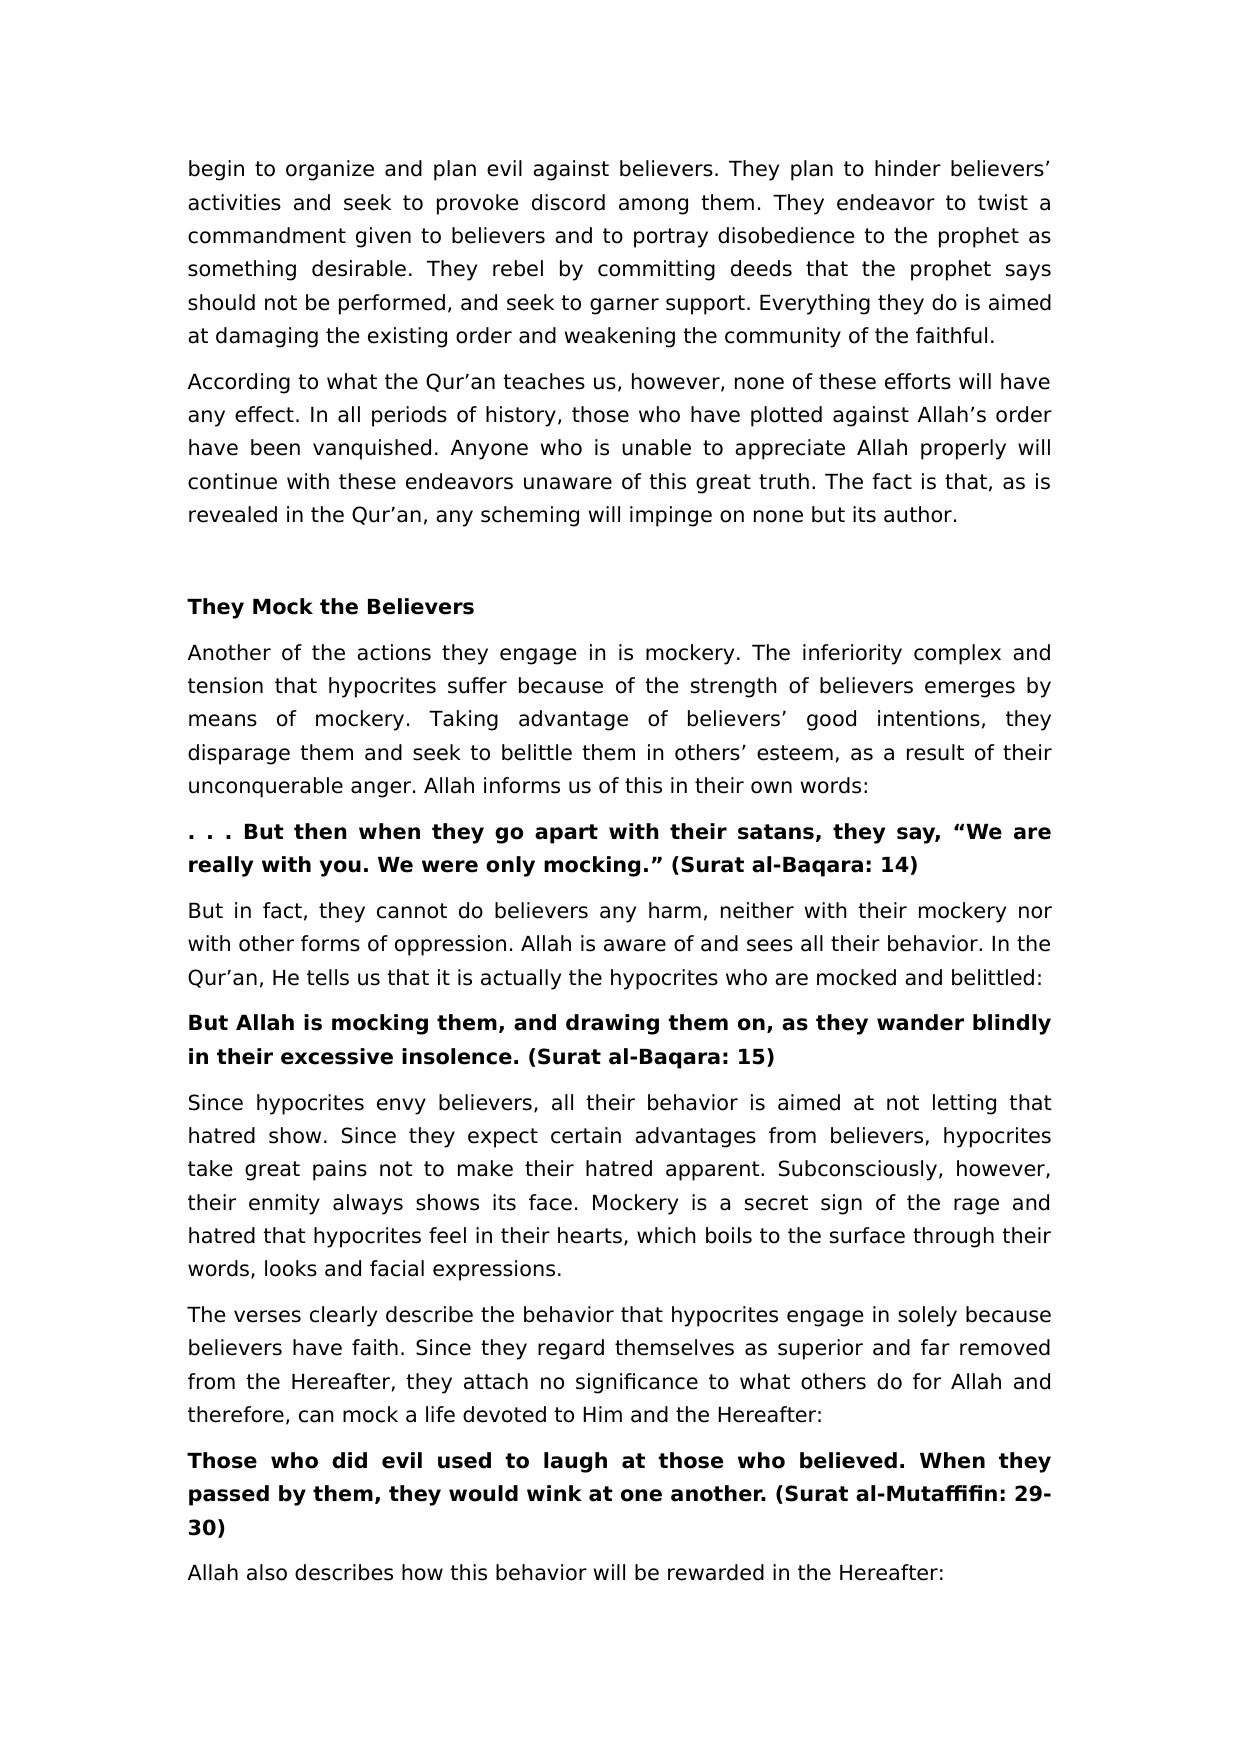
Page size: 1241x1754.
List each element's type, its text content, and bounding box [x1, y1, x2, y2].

text Allah also describes how this behavior will be rewarded in the Hereafter: [187, 1554, 1053, 1587]
text But in fact, they cannot do believers any harm, neither with their mockery nor with other forms of oppression. Allah is aware of and sees all their behavior. In the Qur’an, He tells us that it is actually the hypocrites who are mocked and belittled: [187, 892, 1053, 992]
subtitle They Mock the Believers [187, 587, 1053, 621]
text But Allah is mocking them, and drawing them on, as they wander blindly in their excessive insolence. (Surat al-Baqara: 15) [187, 1004, 1053, 1071]
text The verses clearly describe the behavior that hypocrites engage in solely because believers have faith. Since they regard themselves as superior and far removed from the Hereafter, they attach no significance to what others do for Allah and therefore, can mock a life devoted to Him and the Hereafter: [187, 1296, 1053, 1429]
text begin to organize and plan evil against believers. They plan to hinder believers’ activities and seek to provoke discord among them. They endeavor to twist a commandment given to believers and to portray disobedience to the prophet as something desirable. They rebel by committing deeds that the prophet says should not be performed, and seek to garner support. Everything they do is aimed at damaging the existing order and weakening the community of the faithful. [187, 150, 1053, 350]
text Since hypocrites envy believers, all their behavior is aimed at not letting that hatred show. Since they expect certain advantages from believers, hypocrites take great pains not to make their hatred apparent. Subconsciously, however, their enmity always shows its face. Mockery is a secret sign of the rage and hatred that hypocrites feel in their hearts, which boils to the surface through their words, looks and facial expressions. [187, 1083, 1053, 1283]
text According to what the Qur’an teaches us, however, none of these efforts will have any effect. In all periods of history, those who have plotted against Allah’s order have been vanquished. Anyone who is unable to appreciate Allah properly will continue with these endeavors unaware of this great truth. The fact is that, as is revealed in the Qur’an, any scheming will impinge on none but its author. [187, 362, 1053, 529]
text Another of the actions they engage in is mockery. The inferiority complex and tension that hypocrites suffer because of the strength of believers emerges by means of mockery. Taking advantage of believers’ good intentions, they disparage them and seek to belittle them in others’ esteem, as a result of their unconquerable anger. Allah informs us of this in their own words: [187, 633, 1053, 800]
text Those who did evil used to laugh at those who believed. When they passed by them, they would wink at one another. (Surat al-Mutaffifin: 29-30) [187, 1442, 1053, 1542]
text . . . But then when they go apart with their satans, they say, “We are really with you. We were only mocking.” (Surat al-Baqara: 14) [187, 812, 1053, 879]
